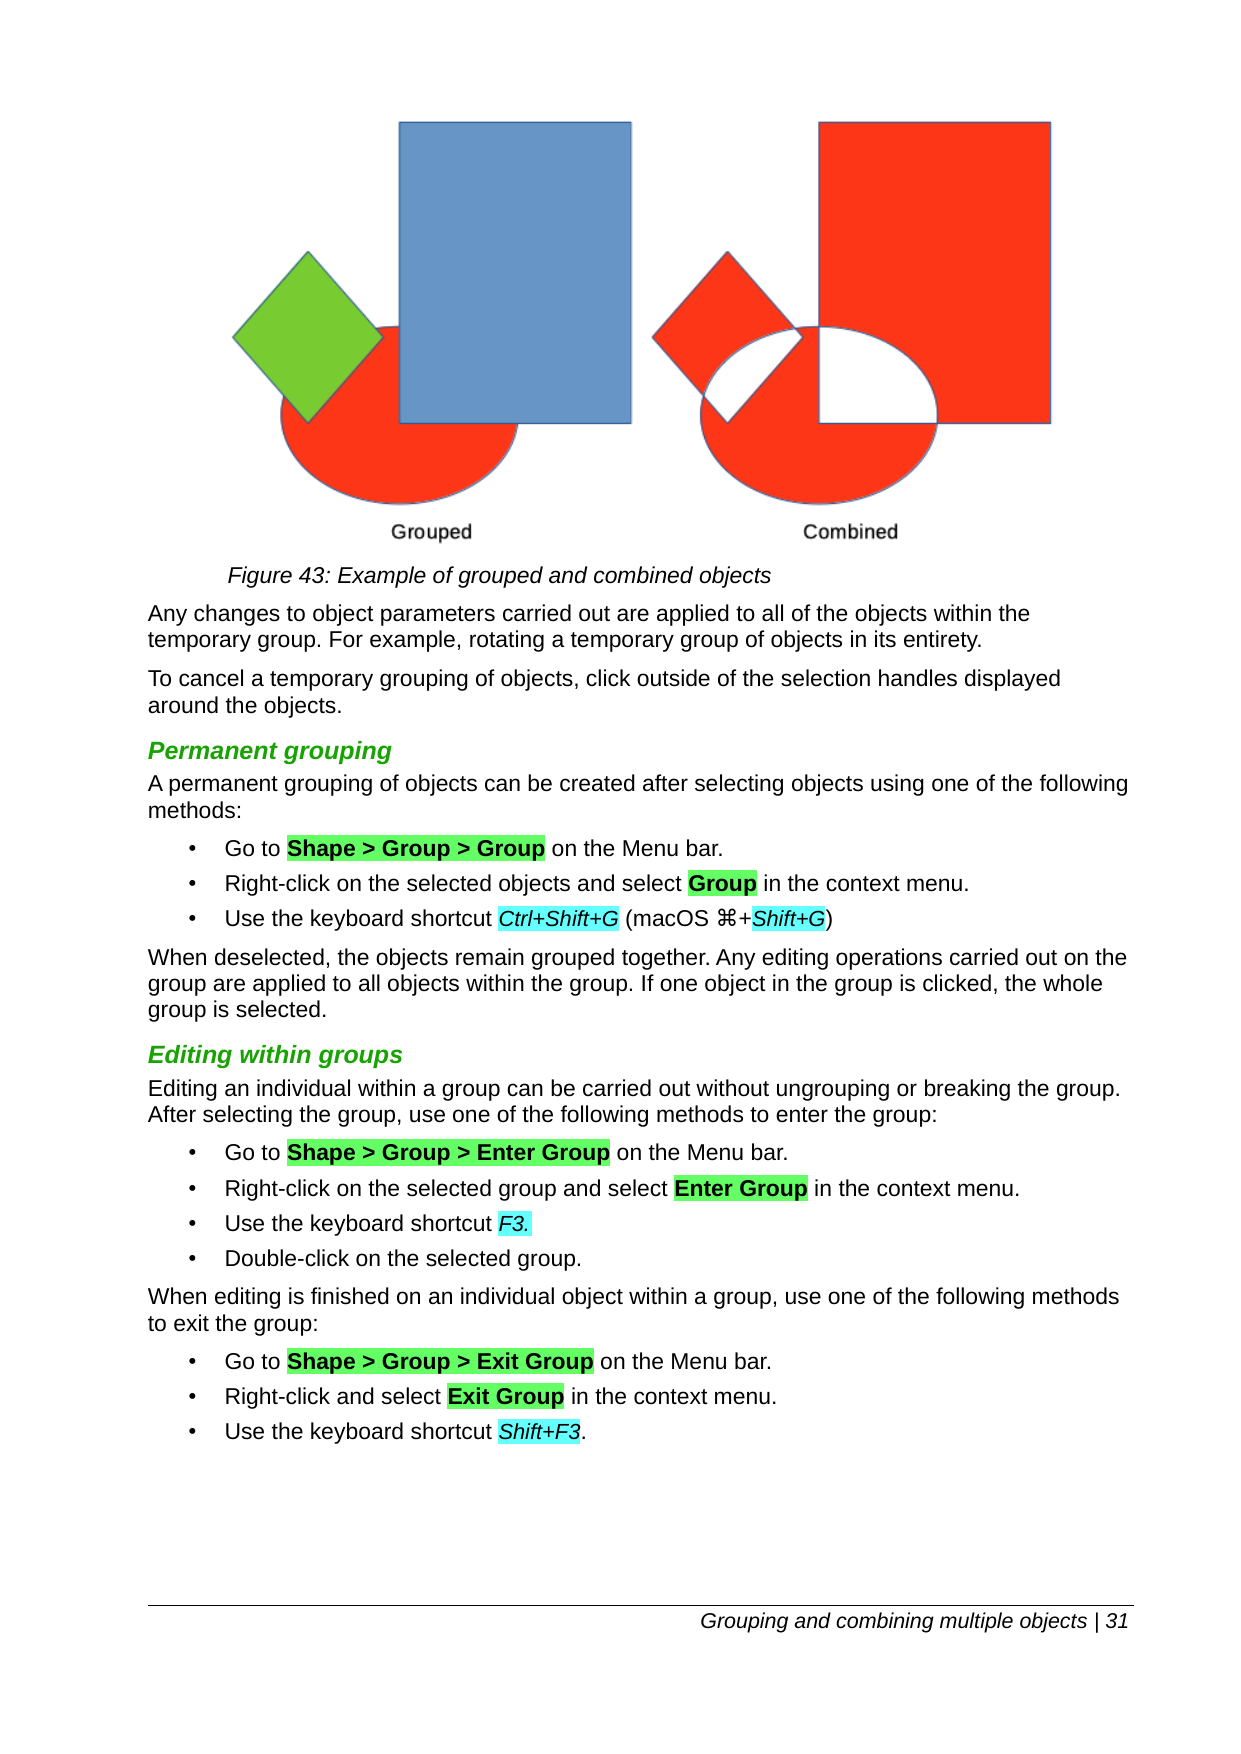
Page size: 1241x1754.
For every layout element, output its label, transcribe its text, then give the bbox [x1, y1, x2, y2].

list Go to Shape > Group > Group on the Menu bar. [185, 832, 1134, 861]
text To cancel a temporary grouping of objects, click outside of the selection handles displayed around the objects. [148, 665, 1134, 718]
list Use the keyboard shortcut Shift+F3. [185, 1415, 1134, 1447]
list Use the keyboard shortcut F3. [185, 1207, 1134, 1236]
list When editing is finished on an individual object within a group, use one of the following methods to exit the group: [148, 1283, 1134, 1336]
list Use the keyboard shortcut Ctrl+Shift+G (macOS ⌘+Shift+G) [185, 902, 1134, 934]
list Go to Shape > Group > Exit Group on the Menu bar. [185, 1345, 1134, 1374]
text Figure 43: Example of grouped and combined objects [227, 562, 1054, 588]
text Any changes to object parameters carried out are applied to all of the objects within the temporary group. For example, rotating a temporary group of objects in its entirety. [148, 600, 1134, 653]
list Right-click and select Exit Group in the context menu. [185, 1380, 1134, 1409]
text A permanent grouping of objects can be created after selecting objects using one of the following methods: [148, 770, 1134, 823]
picture [227, 118, 1055, 550]
list Double-click on the selected group. [185, 1242, 1134, 1274]
list Right-click on the selected group and select Enter Group in the context menu. [185, 1172, 1134, 1201]
subtitle Editing within groups [148, 1040, 1134, 1069]
text When deselected, the objects remain grouped together. Any editing operations carried out on the group are applied to all objects within the group. If one object in the group is clicked, the whole group is selected. [148, 943, 1134, 1022]
list Go to Shape > Group > Enter Group on the Menu bar. [185, 1136, 1134, 1166]
subtitle Permanent grouping [148, 736, 1134, 764]
list Right-click on the selected objects and select Group in the context menu. [185, 867, 1134, 896]
text Editing an individual within a group can be carried out without ungrouping or breaking the group. After selecting the group, use one of the following methods to enter the group: [148, 1075, 1134, 1128]
